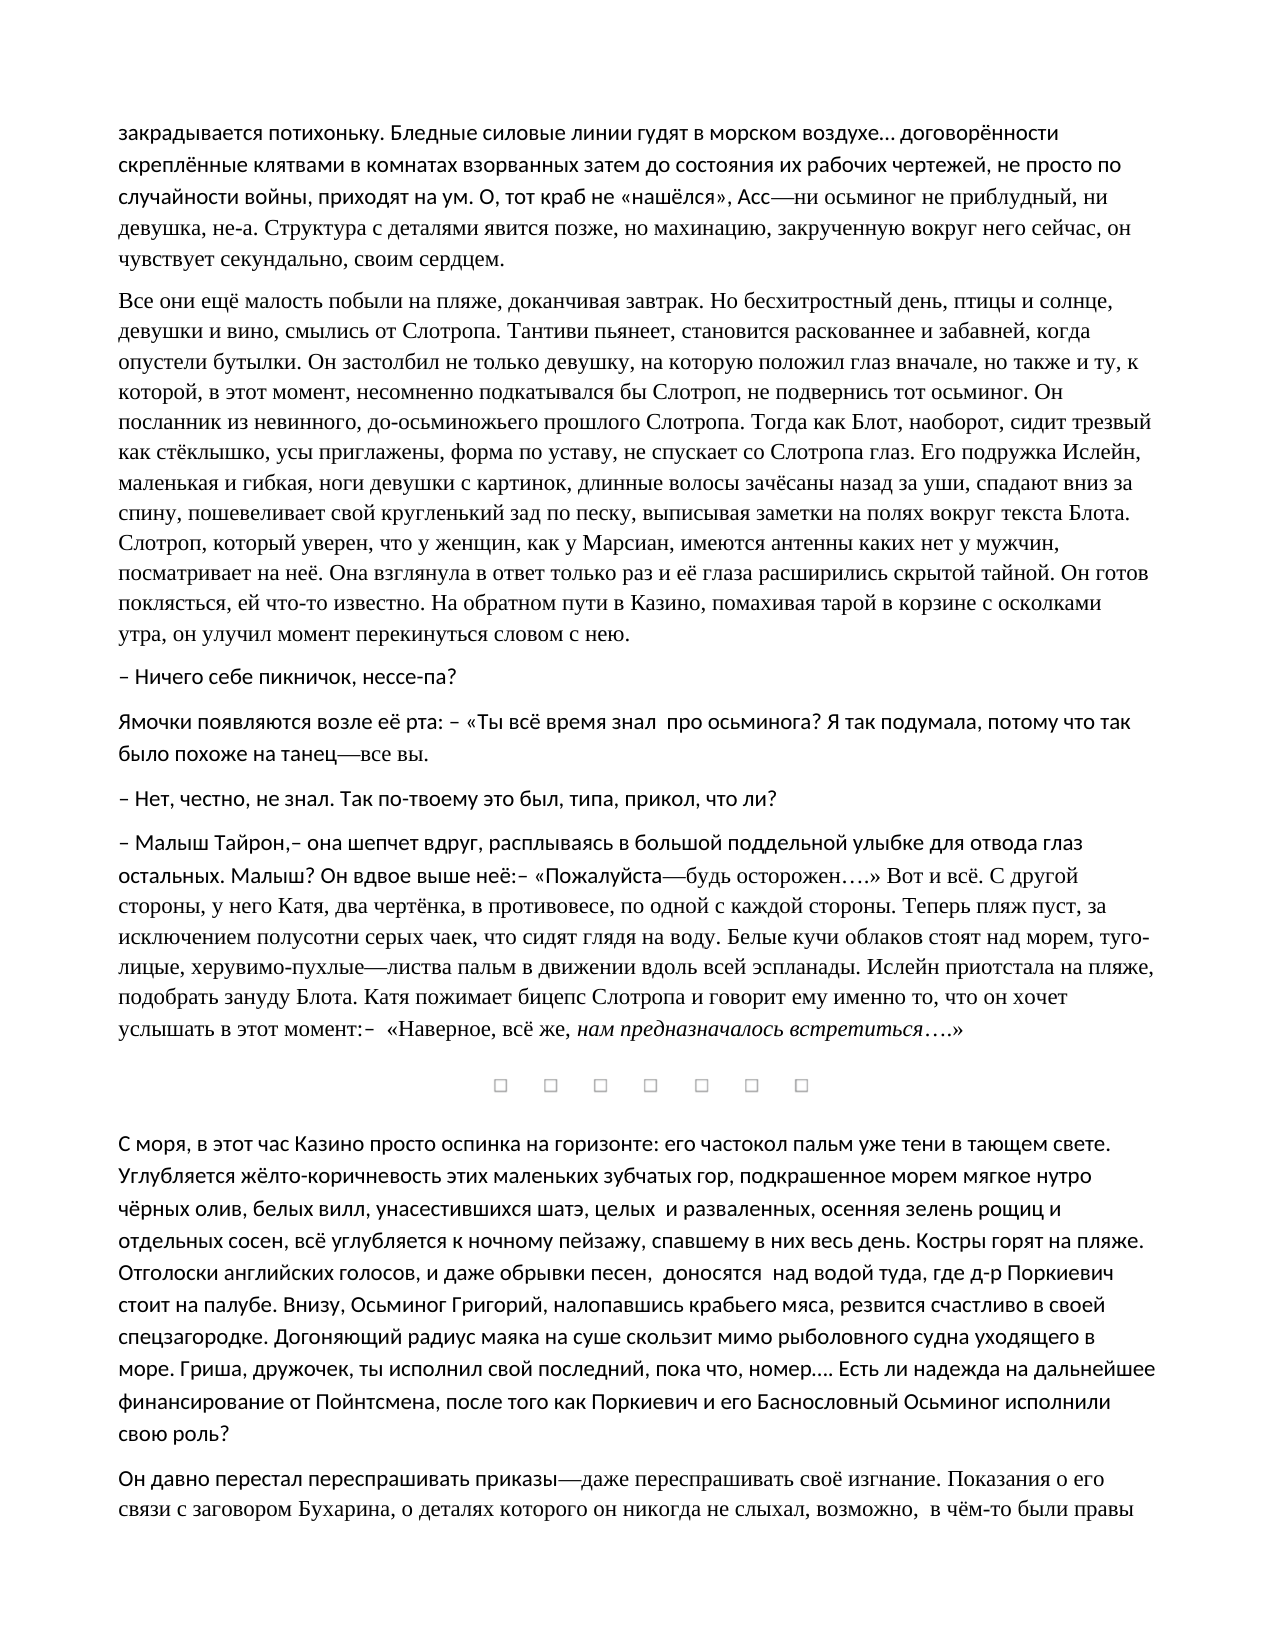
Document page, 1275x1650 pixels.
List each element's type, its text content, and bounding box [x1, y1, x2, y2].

text – Нет, честно, не знал. Так по-твоему это был, типа, прикол, что ли? [118, 784, 1157, 812]
text – Ничего себе пикничок, нессе-па? [118, 662, 1157, 690]
text Ямочки появляются возле её рта: – «Ты всё время знал про осьминога? Я так подумала, потому что так было похоже на танец—все вы. [118, 707, 1157, 767]
text Все они ещё малость побыли на пляже, доканчивая завтрак. Но бесхитростный день, птицы и солнце, девушки и вино, смылись от Слотропа. Тантиви пьянеет, становится раскованнее и забавней, когда опустели бутылки. Он застолбил не только девушку, на которую положил глаз вначале, но также и ту, к которой, в этот момент, несомненно подкатывался бы Слотроп, не подвернись тот осьминог. Он посланник из невинного, до-осьминожьего прошлого Слотропа. Тогда как Блот, наоборот, сидит трезвый как стёклышко, усы приглажены, форма по уставу, не спускает со Слотропа глаз. Его подружка Ислейн, маленькая и гибкая, ноги девушки с картинок, длинные волосы зачёсаны назад за уши, спадают вниз за спину, пошевеливает свой кругленький зад по песку, выписывая заметки на полях вокруг текста Блота. Слотроп, который уверен, что у женщин, как у Марсиан, имеются антенны каких нет у мужчин, посматривает на неё. Она взглянула в ответ только раз и её глаза расширились скрытой тайной. Он готов поклясться, ей что-то известно. На обратном пути в Казино, помахивая тарой в корзине с осколками утра, он улучил момент перекинуться словом с нею. [118, 287, 1157, 646]
text Он давно перестал переспрашивать приказы—даже переспрашивать своё изгнание. Показания о его связи с заговором Бухарина, о деталях которого он никогда не слыхал, возможно, в чём-то были правы [118, 1464, 1157, 1522]
text С моря, в этот час Казино просто оспинка на горизонте: его частокол пальм уже тени в тающем свете. Углубляется жёлто-коричневость этих маленьких зубчатых гор, подкрашенное морем мягкое нутро чёрных олив, белых вилл, унасестившихся шатэ, целых и разваленных, осенняя зелень рощиц и отдельных сосен, всё углубляется к ночному пейзажу, спавшему в них весь день. Костры горят на пляже. Отголоски английских голосов, и даже обрывки песен, доносятся над водой туда, где д-р Поркиевич стоит на палубе. Внизу, Осьминог Григорий, налопавшись крабьего мяса, резвится счастливо в своей спецзагородке. Догоняющий радиус маяка на суше скользит мимо рыболовного судна уходящего в море. Гриша, дружочек, ты исполнил свой последний, пока что, номер…. Есть ли надежда на дальнейшее финансирование от Пойнтсмена, после того как Поркиевич и его Баснословный Осьминог исполнили свою роль? [118, 1129, 1157, 1447]
picture [118, 1058, 1157, 1113]
text – Малыш Тайрон,– она шепчет вдруг, расплываясь в большой поддельной улыбке для отвода глаз остальных. Малыш? Он вдвое выше неё:– «Пожалуйста—будь осторожен….» Вот и всё. С другой стороны, у него Катя, два чертёнка, в противовесе, по одной с каждой стороны. Теперь пляж пуст, за исключением полусотни серых чаек, что сидят глядя на воду. Белые кучи облаков стоят над морем, туго-лицые, херувимо-пухлые—листва пальм в движении вдоль всей эспланады. Ислейн приотстала на пляже, подобрать зануду Блота. Катя пожимает бицепс Слотропа и говорит ему именно то, что он хочет услышать в этот момент:– «Наверное, всё же, нам предназначалось встретиться….» [118, 828, 1157, 1042]
text закрадывается потихоньку. Бледные силовые линии гудят в морском воздухе… договорённости скреплённые клятвами в комнатах взорванных затем до состояния их рабочих чертежей, не просто по случайности войны, приходят на ум. О, тот краб не «нашёлся», Асс—ни осьминог не приблудный, ни девушка, не-а. Структура с деталями явится позже, но махинацию, закрученную вокруг него сейчас, он чувствует секундально, своим сердцем. [118, 118, 1157, 271]
